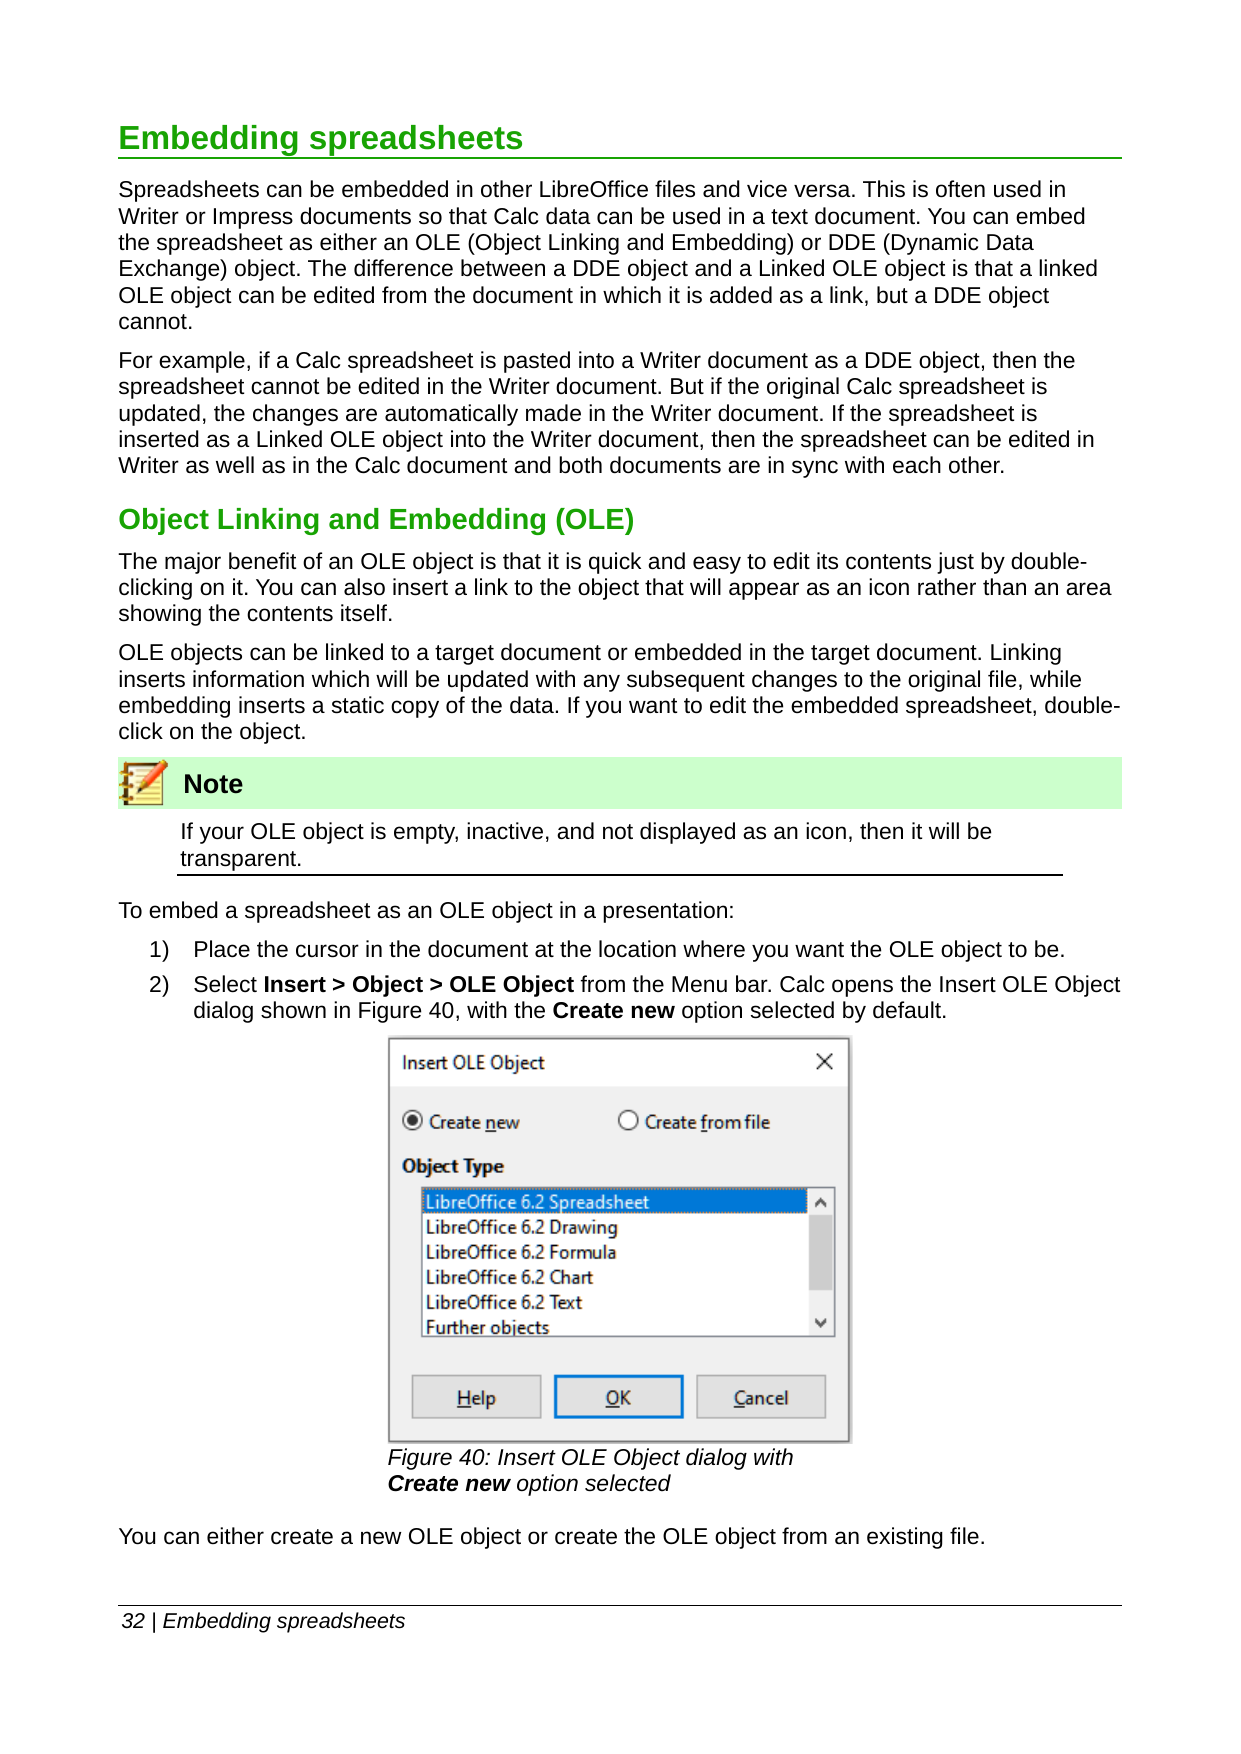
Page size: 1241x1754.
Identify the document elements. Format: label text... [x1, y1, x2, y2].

text Spreadsheets can be embedded in other LibreOffice files and vice versa. This is often used in Writer or Impress documents so that Calc data can be used in a text document. You can embed the spreadsheet as either an OLE (Object Linking and Embedding) or DDE (Dynamic Data Exchange) object. The difference between a DDE object and a Linked OLE object is that a linked OLE object can be edited from the document in which it is added as a link, but a DDE object cannot. [118, 176, 1122, 334]
text Figure 40: Insert OLE Object dialog with Create new option selected [387, 1444, 853, 1497]
text If your OLE object is empty, inactive, and not displayed as an icon, then it will be transparent. [177, 815, 1063, 874]
text You can either create a new OLE object or create the OLE object from an existing file. [118, 1523, 1122, 1549]
subtitle Embedding spreadsheets [118, 118, 1122, 157]
list Select Insert > Object > OLE Object from the Menu bar. Calc opens the Insert OLE Object dialog shown in Figure 40, with the Create new option selected by default. [169, 971, 1122, 1024]
list To embed a spreadsheet as an OLE object in a presentation: [118, 897, 1122, 923]
text OLE objects can be linked to a target document or embedded in the target document. Linking inserts information which will be updated with any subsequent changes to the original file, while embedding inserts a static copy of the data. If you want to edit the embedded spreadsheet, double-click on the object. [118, 639, 1122, 745]
text For example, if a Calc spreadsheet is pasted into a Writer document as a DDE object, then the spreadsheet cannot be edited in the Writer document. But if the original Calc spreadsheet is updated, the changes are automatically made in the Writer document. If the spreadsheet is inserted as a Linked OLE object into the Writer document, then the spreadsheet can be edited in Writer as well as in the Calc document and both documents are in sync with each other. [118, 347, 1122, 479]
list Place the cursor in the document at the location where you want the OLE object to be. [169, 936, 1122, 962]
text The major benefit of an OLE object is that it is quick and easy to edit its contents just by double-clicking on it. You can also insert a link to the object that will appear as an icon rather than an area showing the contents itself. [118, 548, 1122, 627]
picture [119, 758, 170, 809]
subtitle Note [118, 757, 1122, 809]
subtitle Object Linking and Embedding (OLE) [118, 502, 1122, 536]
picture [387, 1035, 853, 1444]
